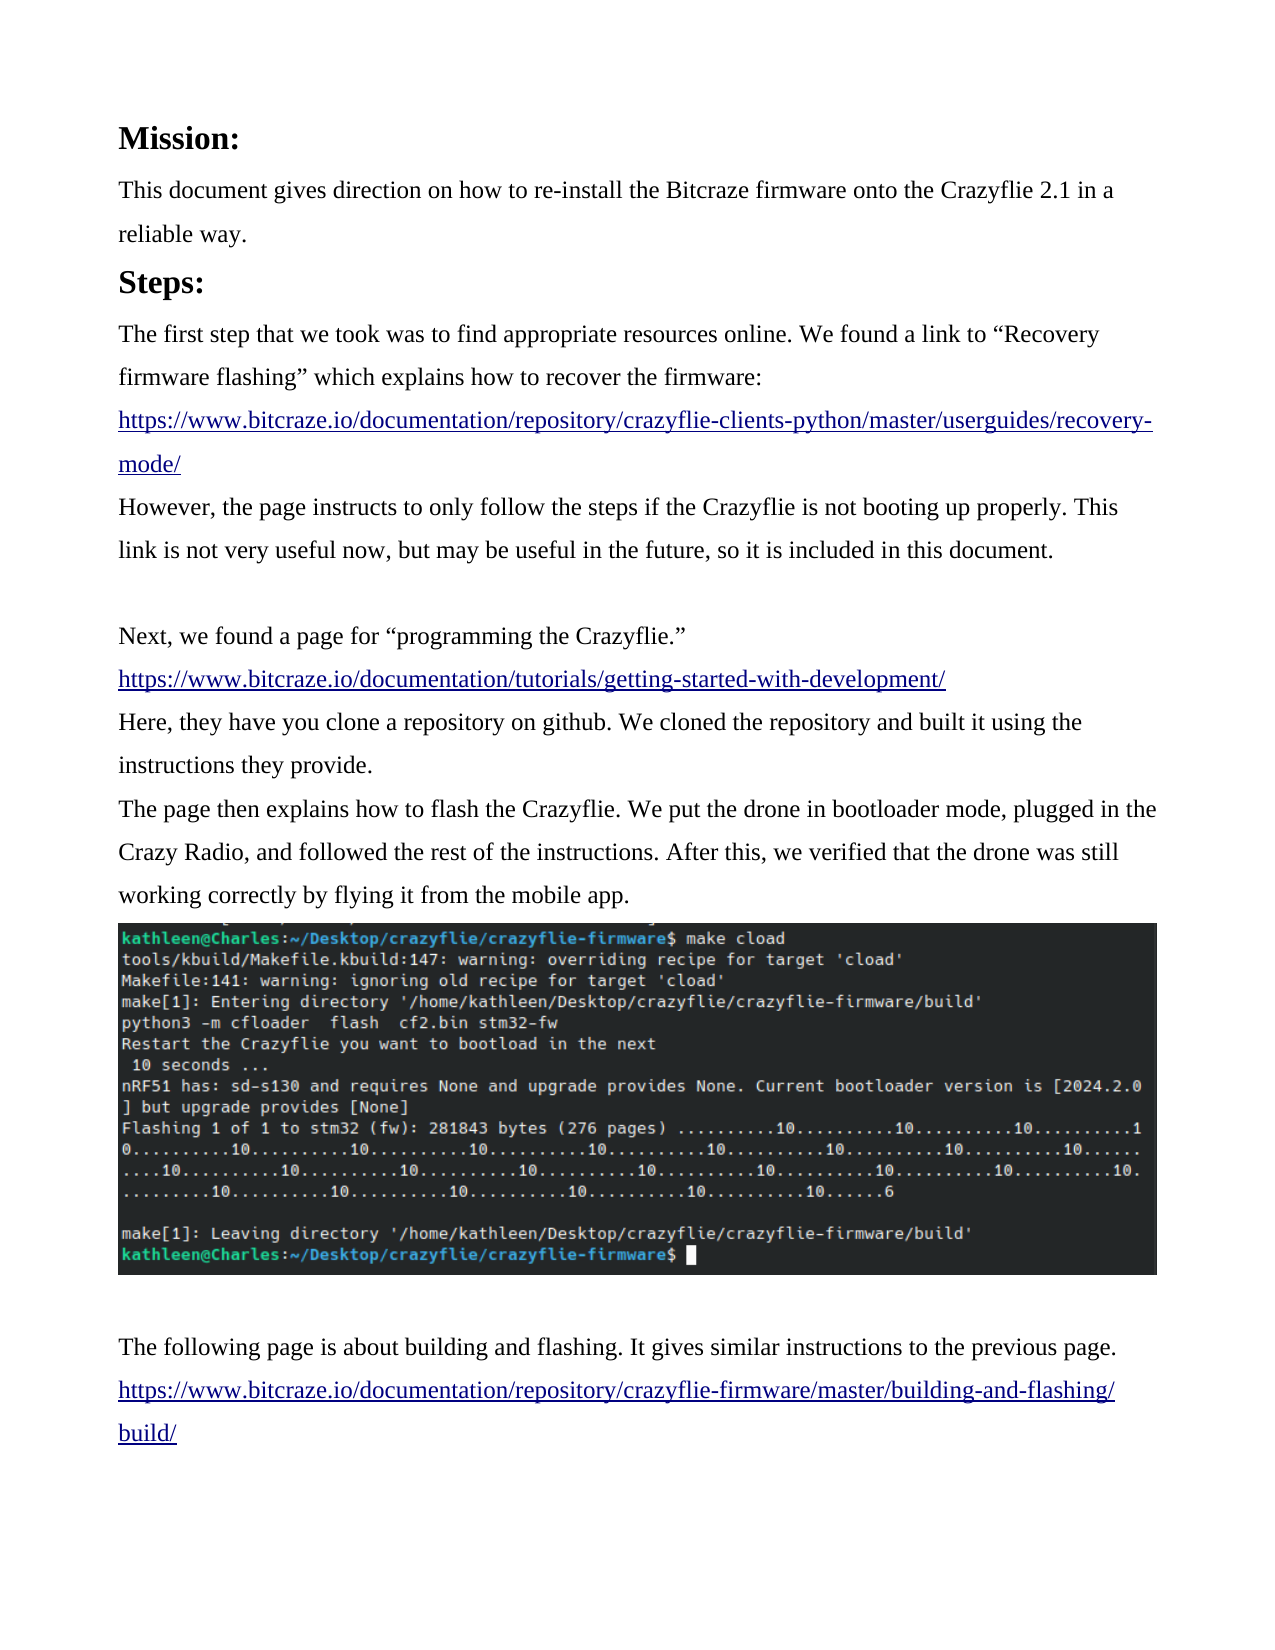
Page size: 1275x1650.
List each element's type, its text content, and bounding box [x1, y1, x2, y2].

picture [118, 923, 1157, 1275]
text The page then explains how to flash the Crazyflie. We put the drone in bootloader mode, plugged in the Crazy Radio, and followed the rest of the instructions. After this, we verified that the drone was still working correctly by flying it from the mobile app. [118, 794, 1157, 909]
text This document gives direction on how to re-install the Bitcraze firmware onto the Crazyflie 2.1 in a reliable way. [118, 176, 1157, 247]
text However, the page instructs to only follow the steps if the Crazyflie is not booting up properly. This link is not very useful now, but may be useful in the future, so it is included in this document. [118, 492, 1157, 564]
text Next, we found a page for “programming the Crazyflie.” [118, 621, 1157, 650]
text https://www.bitcraze.io/documentation/tutorials/getting-started-with-development/ [118, 664, 1157, 693]
text Mission: [118, 118, 1157, 156]
text The first step that we took was to find appropriate resources online. We found a link to “Recovery firmware flashing” which explains how to recover the firmware: [118, 319, 1157, 391]
text Steps: [118, 262, 1157, 300]
text https://www.bitcraze.io/documentation/repository/crazyflie-clients-python/master/userguides/recovery-mode/ [118, 406, 1157, 477]
text The following page is about building and flashing. It gives similar instructions to the previous page. https://www.bitcraze.io/documentation/repository/crazyflie-firmware/master/building-and-flashing/build/ [118, 1332, 1157, 1447]
text Here, they have you clone a repository on github. We cloned the repository and built it using the instructions they provide. [118, 707, 1157, 779]
